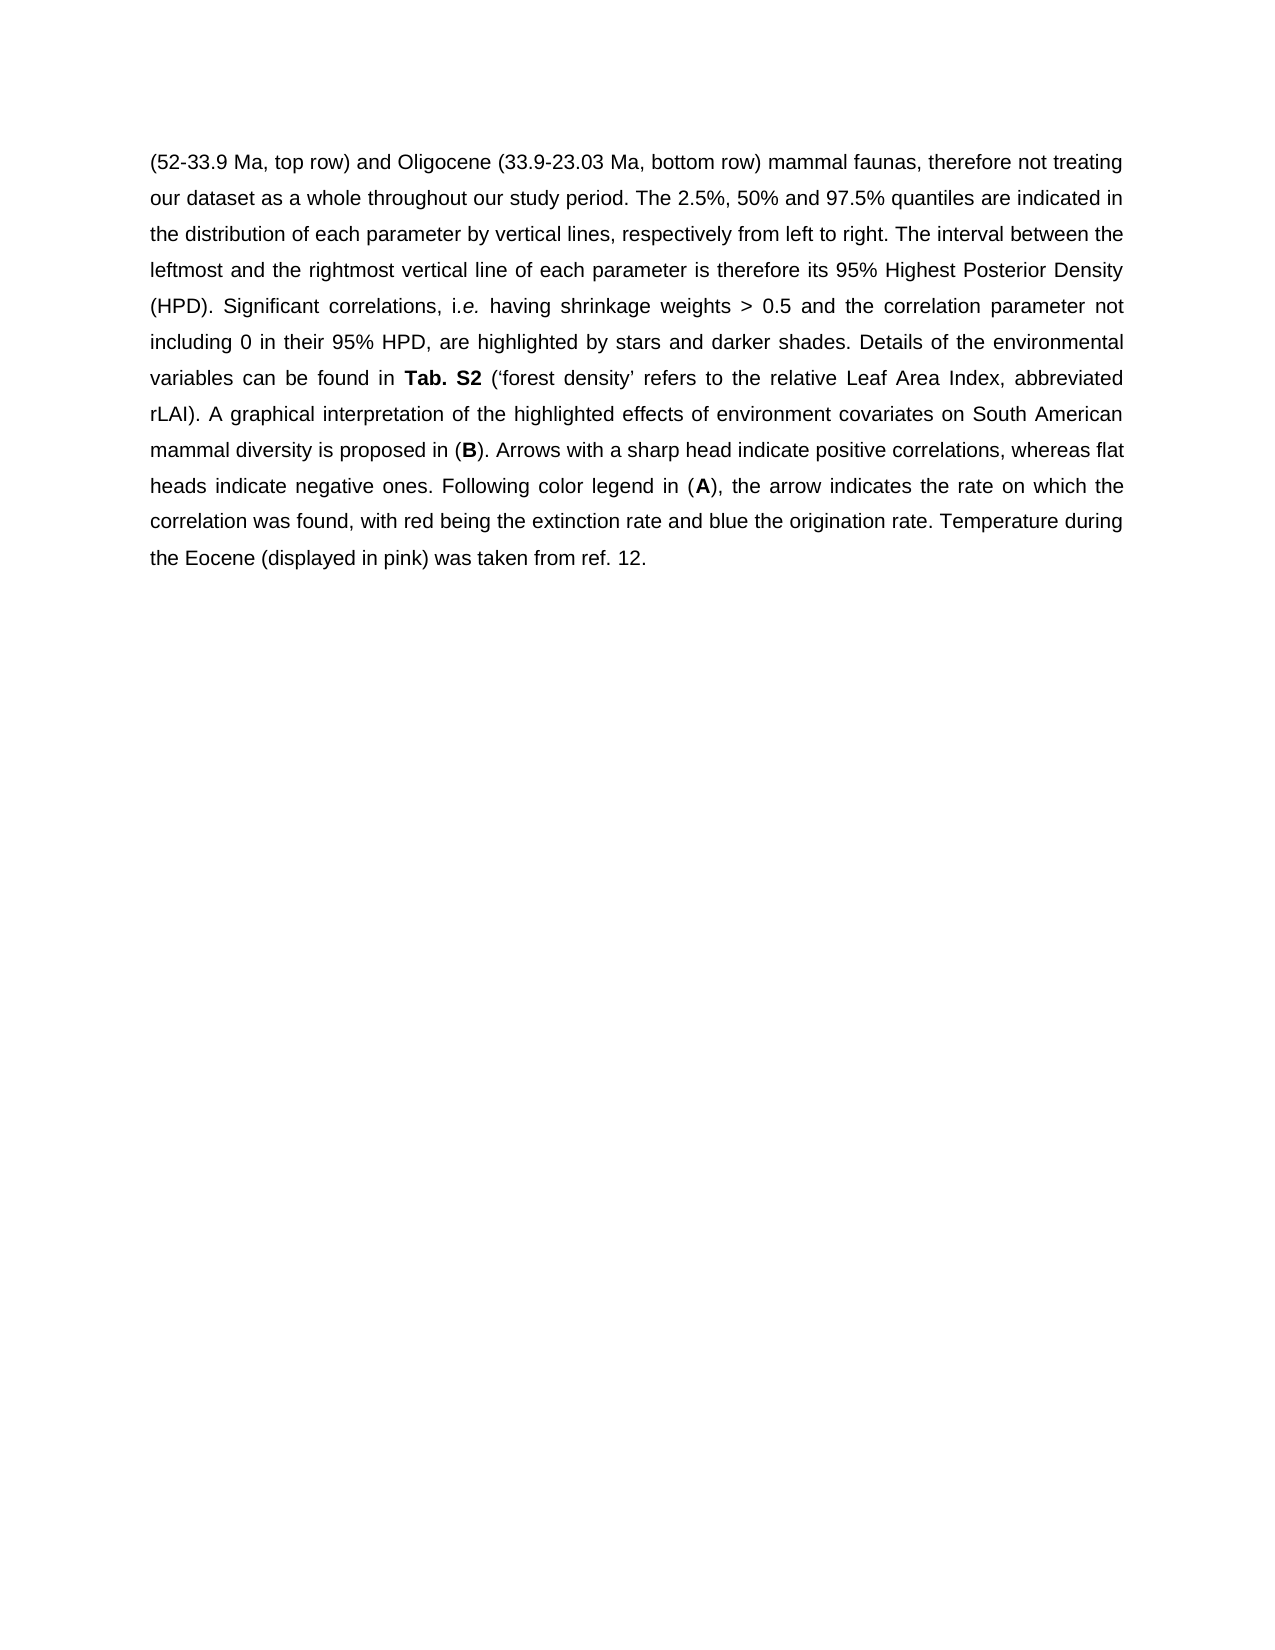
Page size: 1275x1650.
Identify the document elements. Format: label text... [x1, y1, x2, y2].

text (52-33.9 Ma, top row) and Oligocene (33.9-23.03 Ma, bottom row) mammal faunas, therefore not treating our dataset as a whole throughout our study period. The 2.5%, 50% and 97.5% quantiles are indicated in the distribution of each parameter by vertical lines, respectively from left to right. The interval between the leftmost and the rightmost vertical line of each parameter is therefore its 95% Highest Posterior Density (HPD). Significant correlations, i.e. having shrinkage weights > 0.5 and the correlation parameter not including 0 in their 95% HPD, are highlighted by stars and darker shades. Details of the environmental variables can be found in Tab. S2 (‘forest density’ refers to the relative Leaf Area Index, abbreviated rLAI). A graphical interpretation of the highlighted effects of environment covariates on South American mammal diversity is proposed in (B). Arrows with a sharp head indicate positive correlations, whereas flat heads indicate negative ones. Following color legend in (A), the arrow indicates the rate on which the correlation was found, with red being the extinction rate and blue the origination rate. Temperature during the Eocene (displayed in pink) was taken from ref. 12. [150, 150, 1125, 569]
